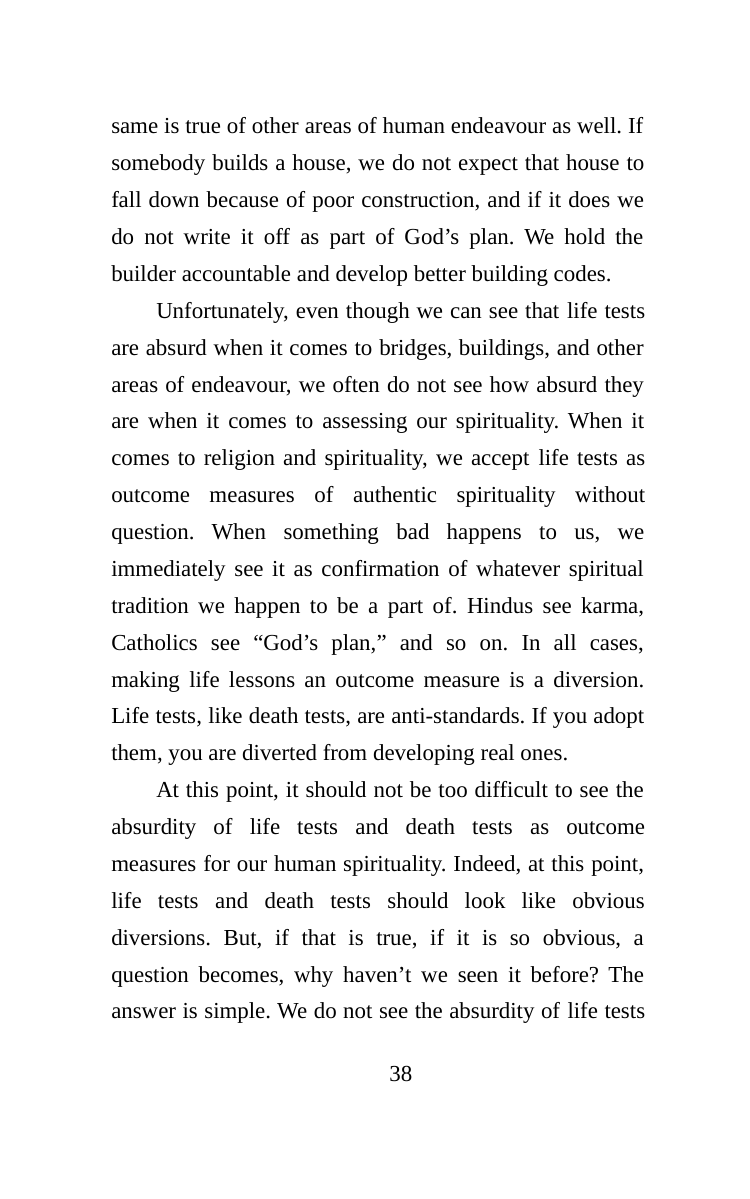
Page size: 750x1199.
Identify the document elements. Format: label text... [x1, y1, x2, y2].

text Unfortunately, even though we can see that life tests are absurd when it comes to bridges, buildings, and other areas of endeavour, we often do not see how absurd they are when it comes to assessing our spirituality. When it comes to religion and spirituality, we accept life tests as outcome measures of authentic spirituality without question. When something bad happens to us, we immediately see it as confirmation of whatever spiritual tradition we happen to be a part of. Hindus see karma, Catholics see “God’s plan,” and so on. In all cases, making life lessons an outcome measure is a diversion. Life tests, like death tests, are anti-standards. If you adopt them, you are diverted from developing real ones. [111, 297, 645, 766]
text At this point, it should not be too difficult to see the absurdity of life tests and death tests as outcome measures for our human spirituality. Indeed, at this point, life tests and death tests should look like obvious diversions. But, if that is true, if it is so obvious, a question becomes, why haven’t we seen it before? The answer is simple. We do not see the absurdity of life tests [111, 776, 645, 1024]
text same is true of other areas of human endeavour as well. If somebody builds a house, we do not expect that house to fall down because of poor construction, and if it does we do not write it off as part of God’s plan. We hold the builder accountable and develop better building codes. [111, 112, 645, 286]
